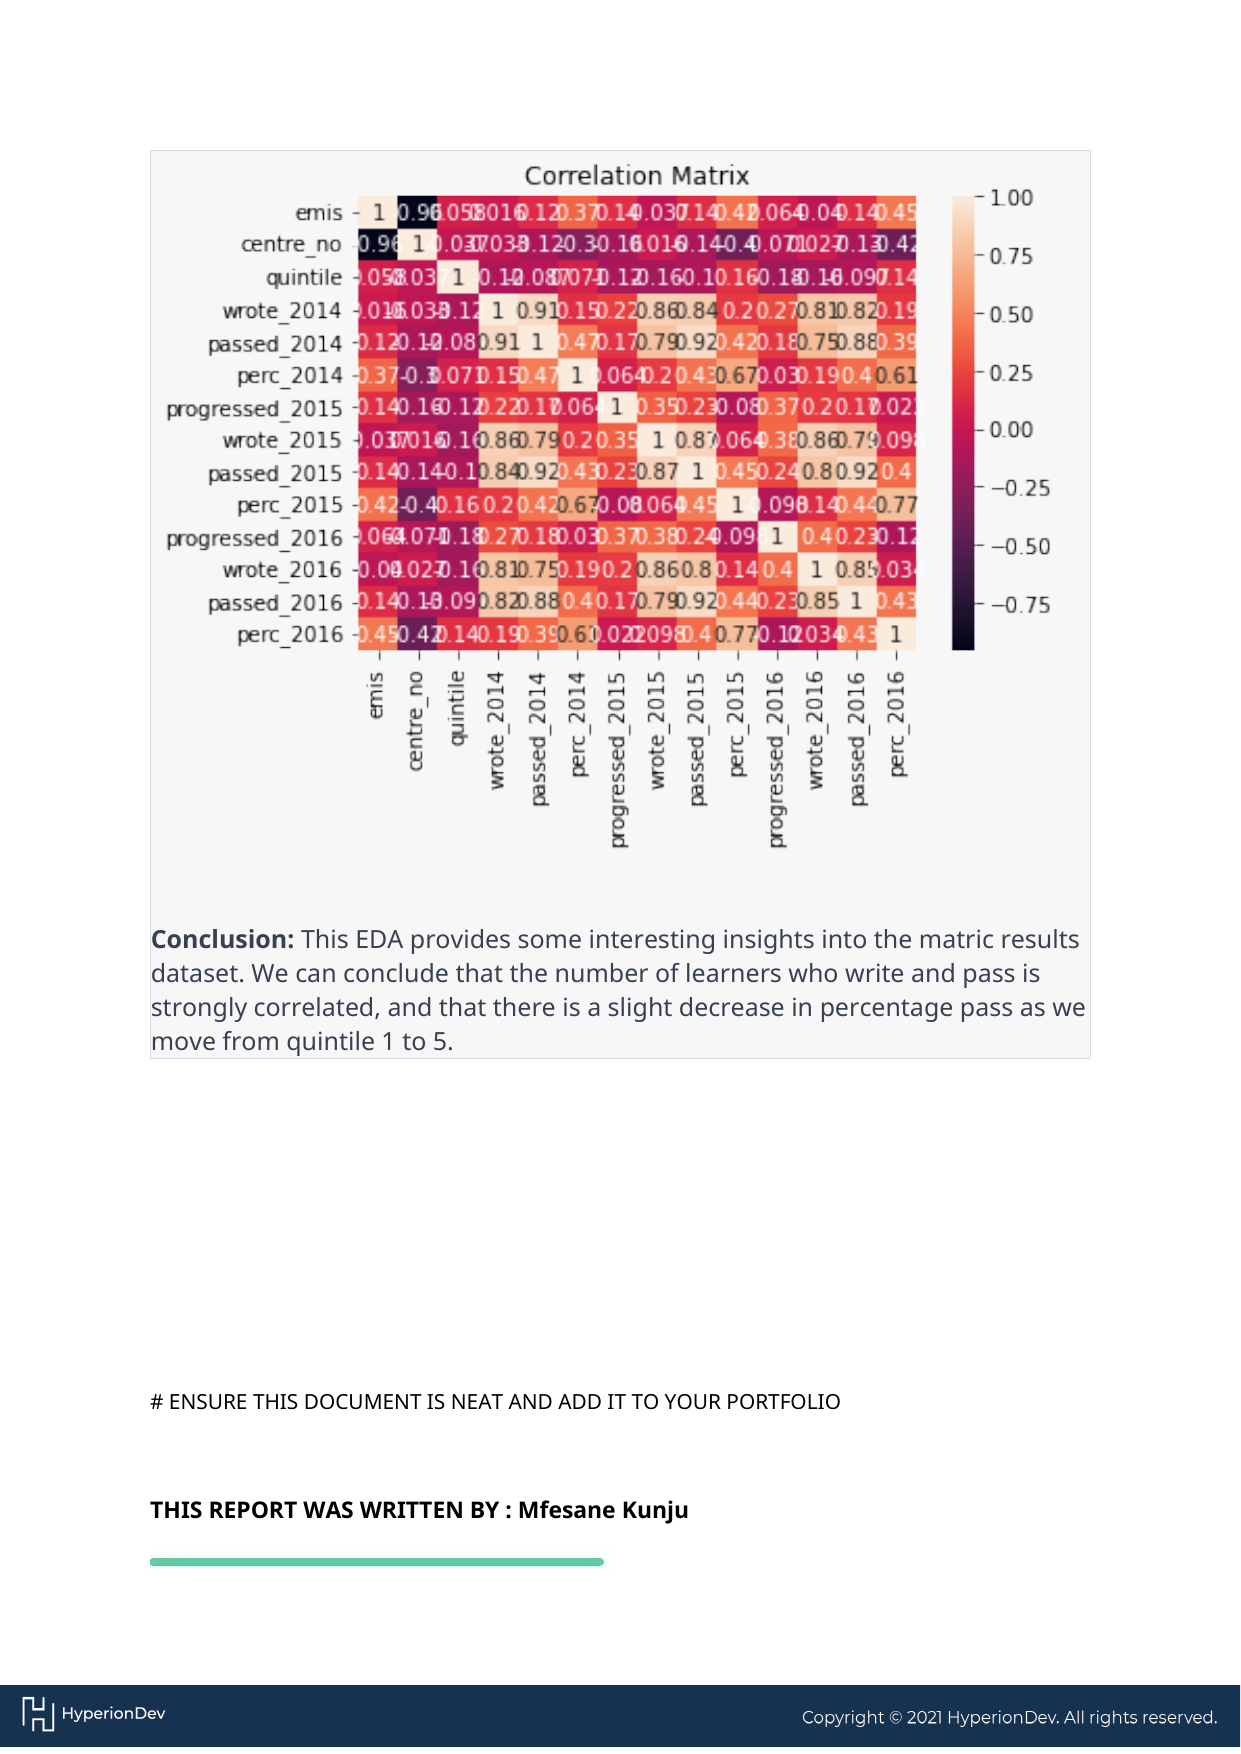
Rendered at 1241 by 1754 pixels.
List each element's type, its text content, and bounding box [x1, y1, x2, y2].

text THIS REPORT WAS WRITTEN BY : Mfesane Kunju [150, 1494, 1090, 1526]
text # ENSURE THIS DOCUMENT IS NEAT AND ADD IT TO YOUR PORTFOLIO [150, 1387, 1090, 1416]
text Conclusion: This EDA provides some interesting insights into the matric results dataset. We can conclude that the number of learners who write and pass is strongly correlated, and that there is a slight decrease in percentage pass as we move from quintile 1 to 5. [151, 921, 1090, 1058]
